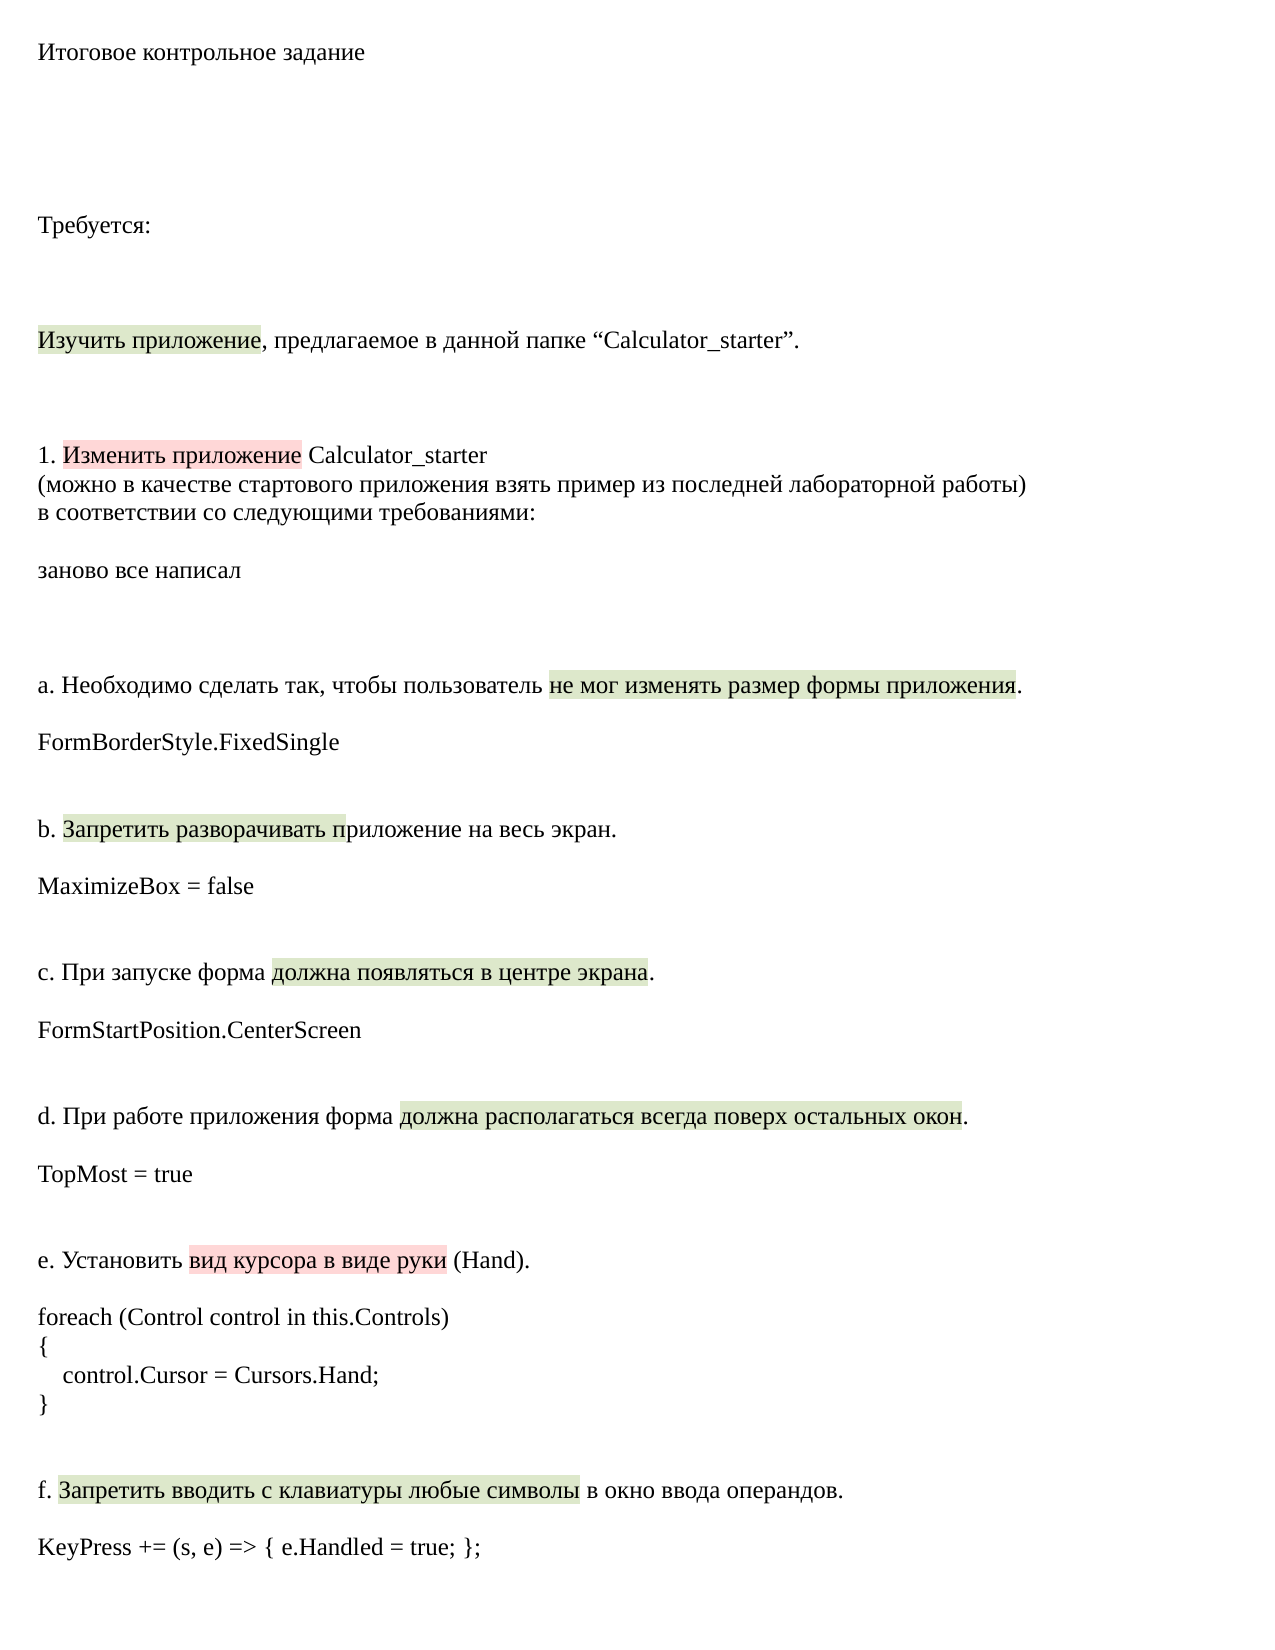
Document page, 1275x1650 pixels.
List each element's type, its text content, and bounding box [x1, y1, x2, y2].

text e. Установить вид курсора в виде руки (Hand). [37, 1245, 1237, 1274]
text заново все написал [37, 555, 1237, 584]
text KeyPress += (s, e) => { e.Handled = true; }; [37, 1532, 1237, 1561]
text в соответствии со следующими требованиями: [37, 497, 1237, 526]
text 1. Изменить приложение Calculator_starter [37, 440, 1237, 469]
text Изучить приложение, предлагаемое в данной папке “Calculator_starter”. [37, 325, 1237, 354]
text FormBorderStyle.FixedSingle [37, 727, 1237, 785]
text TopMost = true [37, 1159, 1237, 1216]
text d. При работе приложения форма должна располагаться всегда поверх остальных окон. [37, 1101, 1237, 1130]
text f. Запретить вводить с клавиатуры любые символы в окно ввода операндов. [37, 1475, 1237, 1504]
text FormStartPosition.CenterScreen [37, 1015, 1237, 1044]
text MaximizeBox = false [37, 871, 1237, 900]
text c. При запуске форма должна появляться в центре экрана. [37, 957, 1237, 986]
text (можно в качестве стартового приложения взять пример из последней лабораторной работы) [37, 469, 1237, 497]
text b. Запретить разворачивать приложение на весь экран. [37, 814, 1237, 842]
text foreach (Control control in this.Controls) { control.Cursor = Cursors.Hand; } [37, 1302, 1237, 1417]
text a. Необходимо сделать так, чтобы пользователь не мог изменять размер формы приложения. [37, 670, 1237, 699]
text Требуется: [37, 210, 1237, 239]
text Итоговое контрольное задание [37, 37, 1237, 66]
